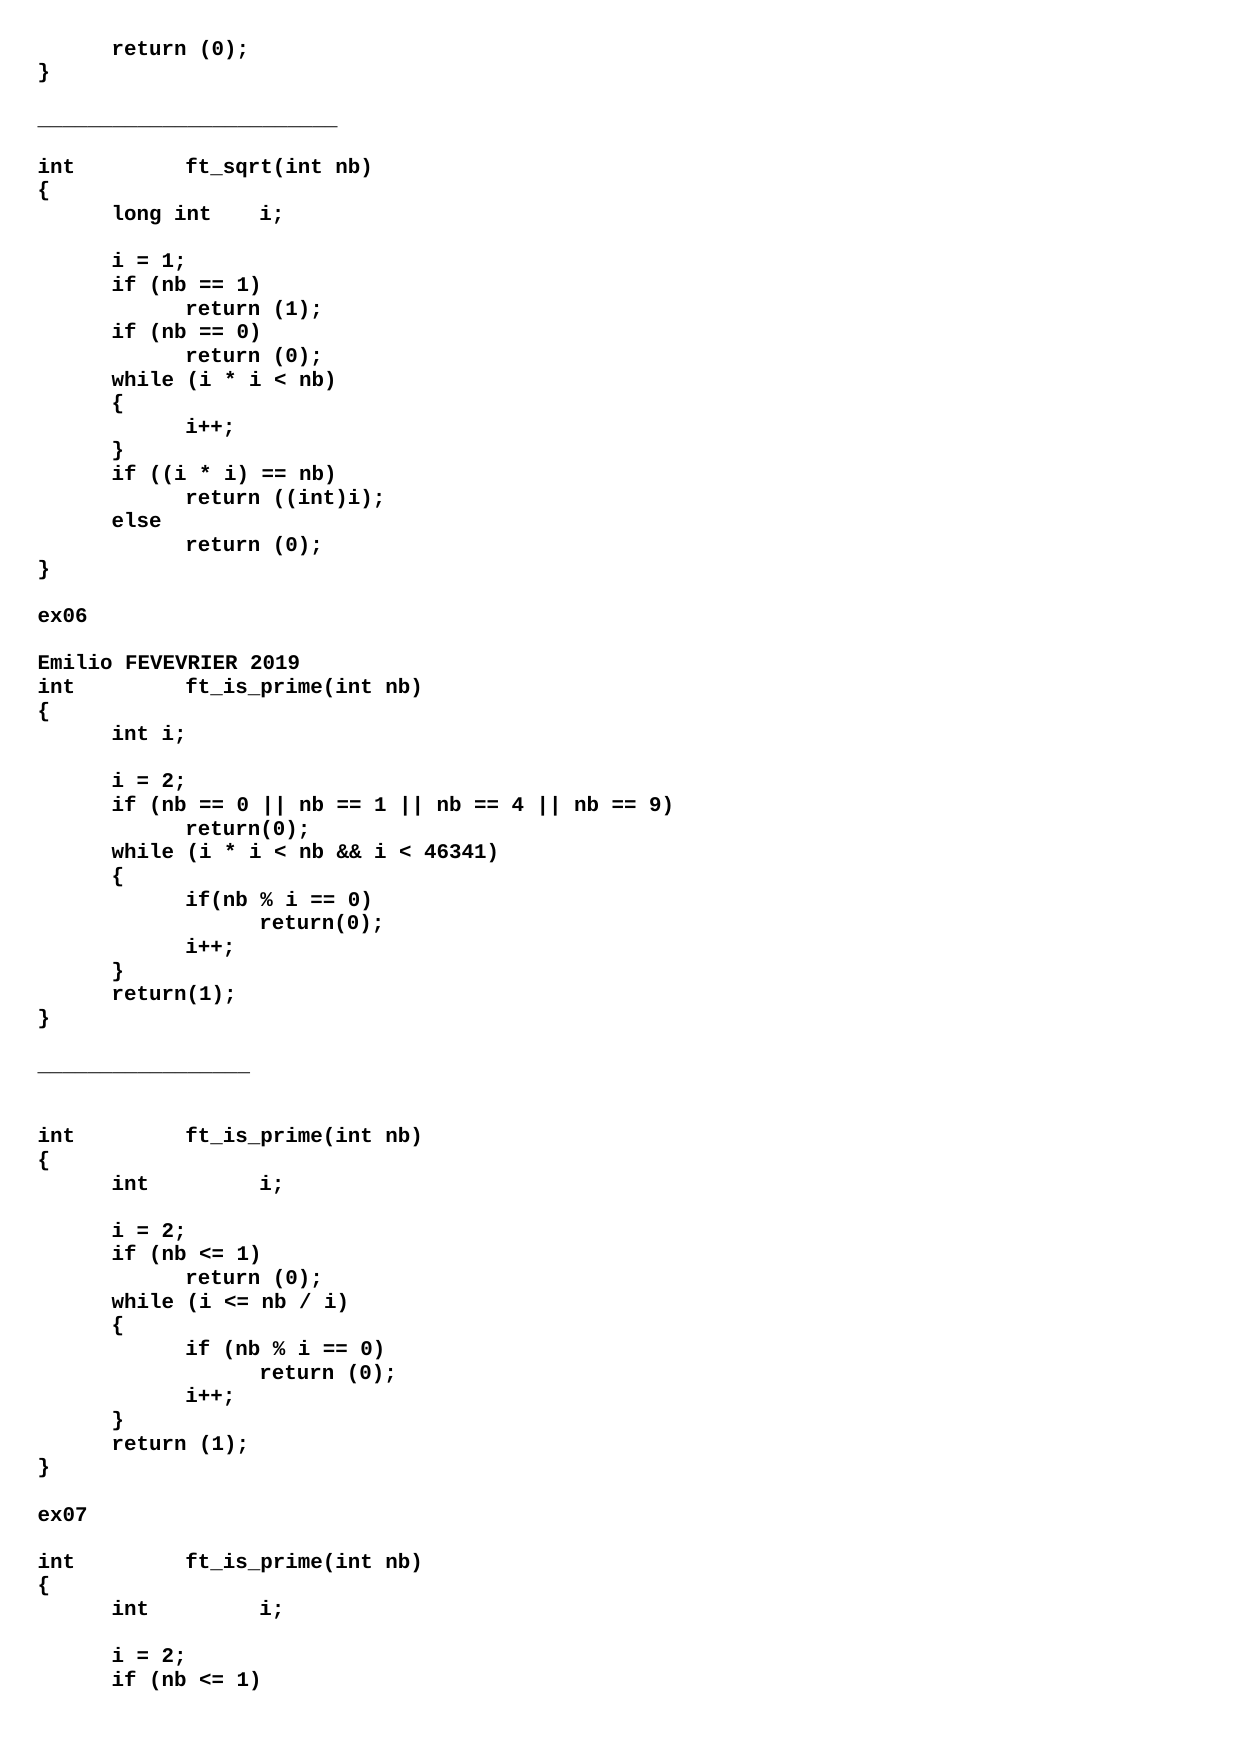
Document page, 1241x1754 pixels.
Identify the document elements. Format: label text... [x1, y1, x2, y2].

text i = 2; [37, 771, 1122, 794]
text return (0); [37, 37, 1122, 61]
text long int i; [37, 203, 1122, 227]
text return(0); [37, 912, 1122, 936]
text { [37, 1574, 1122, 1598]
text return (1); [37, 298, 1122, 321]
text } [37, 1007, 1122, 1031]
text return(1); [37, 983, 1122, 1007]
text if (nb == 1) [37, 274, 1122, 298]
text { [37, 1149, 1122, 1172]
text Emilio FEVEVRIER 2019 [37, 652, 1122, 676]
text { [37, 1314, 1122, 1338]
text int i; [37, 1172, 1122, 1196]
text } [37, 61, 1122, 85]
text { [37, 865, 1122, 889]
text i++; [37, 936, 1122, 960]
text i++; [37, 416, 1122, 439]
text i = 2; [37, 1645, 1122, 1669]
text ________________________ [37, 108, 1122, 132]
text i = 1; [37, 250, 1122, 274]
text ex07 [37, 1503, 1122, 1527]
text return (0); [37, 534, 1122, 558]
text int ft_is_prime(int nb) [37, 1125, 1122, 1149]
text return ((int)i); [37, 487, 1122, 510]
text return(0); [37, 818, 1122, 841]
text int i; [37, 723, 1122, 747]
text while (i * i < nb && i < 46341) [37, 841, 1122, 865]
text if (nb == 0) [37, 321, 1122, 345]
text } [37, 1409, 1122, 1433]
text return (0); [37, 345, 1122, 368]
text i++; [37, 1385, 1122, 1409]
text return (0); [37, 1267, 1122, 1291]
text } [37, 960, 1122, 983]
text int ft_sqrt(int nb) [37, 156, 1122, 179]
text _________________ [37, 1054, 1122, 1078]
text { [37, 699, 1122, 723]
text { [37, 179, 1122, 203]
text while (i * i < nb) [37, 368, 1122, 392]
text if (nb <= 1) [37, 1669, 1122, 1693]
text return (0); [37, 1362, 1122, 1385]
text } [37, 558, 1122, 581]
text else [37, 510, 1122, 534]
text int ft_is_prime(int nb) [37, 676, 1122, 699]
text i = 2; [37, 1220, 1122, 1243]
text int i; [37, 1598, 1122, 1622]
text if (nb <= 1) [37, 1243, 1122, 1267]
text while (i <= nb / i) [37, 1291, 1122, 1314]
text } [37, 1456, 1122, 1480]
text if(nb % i == 0) [37, 889, 1122, 912]
text if ((i * i) == nb) [37, 463, 1122, 487]
text if (nb == 0 || nb == 1 || nb == 4 || nb == 9) [37, 794, 1122, 818]
text int ft_is_prime(int nb) [37, 1551, 1122, 1574]
text { [37, 392, 1122, 416]
text ex06 [37, 605, 1122, 629]
text } [37, 439, 1122, 463]
text return (1); [37, 1433, 1122, 1456]
text if (nb % i == 0) [37, 1338, 1122, 1362]
